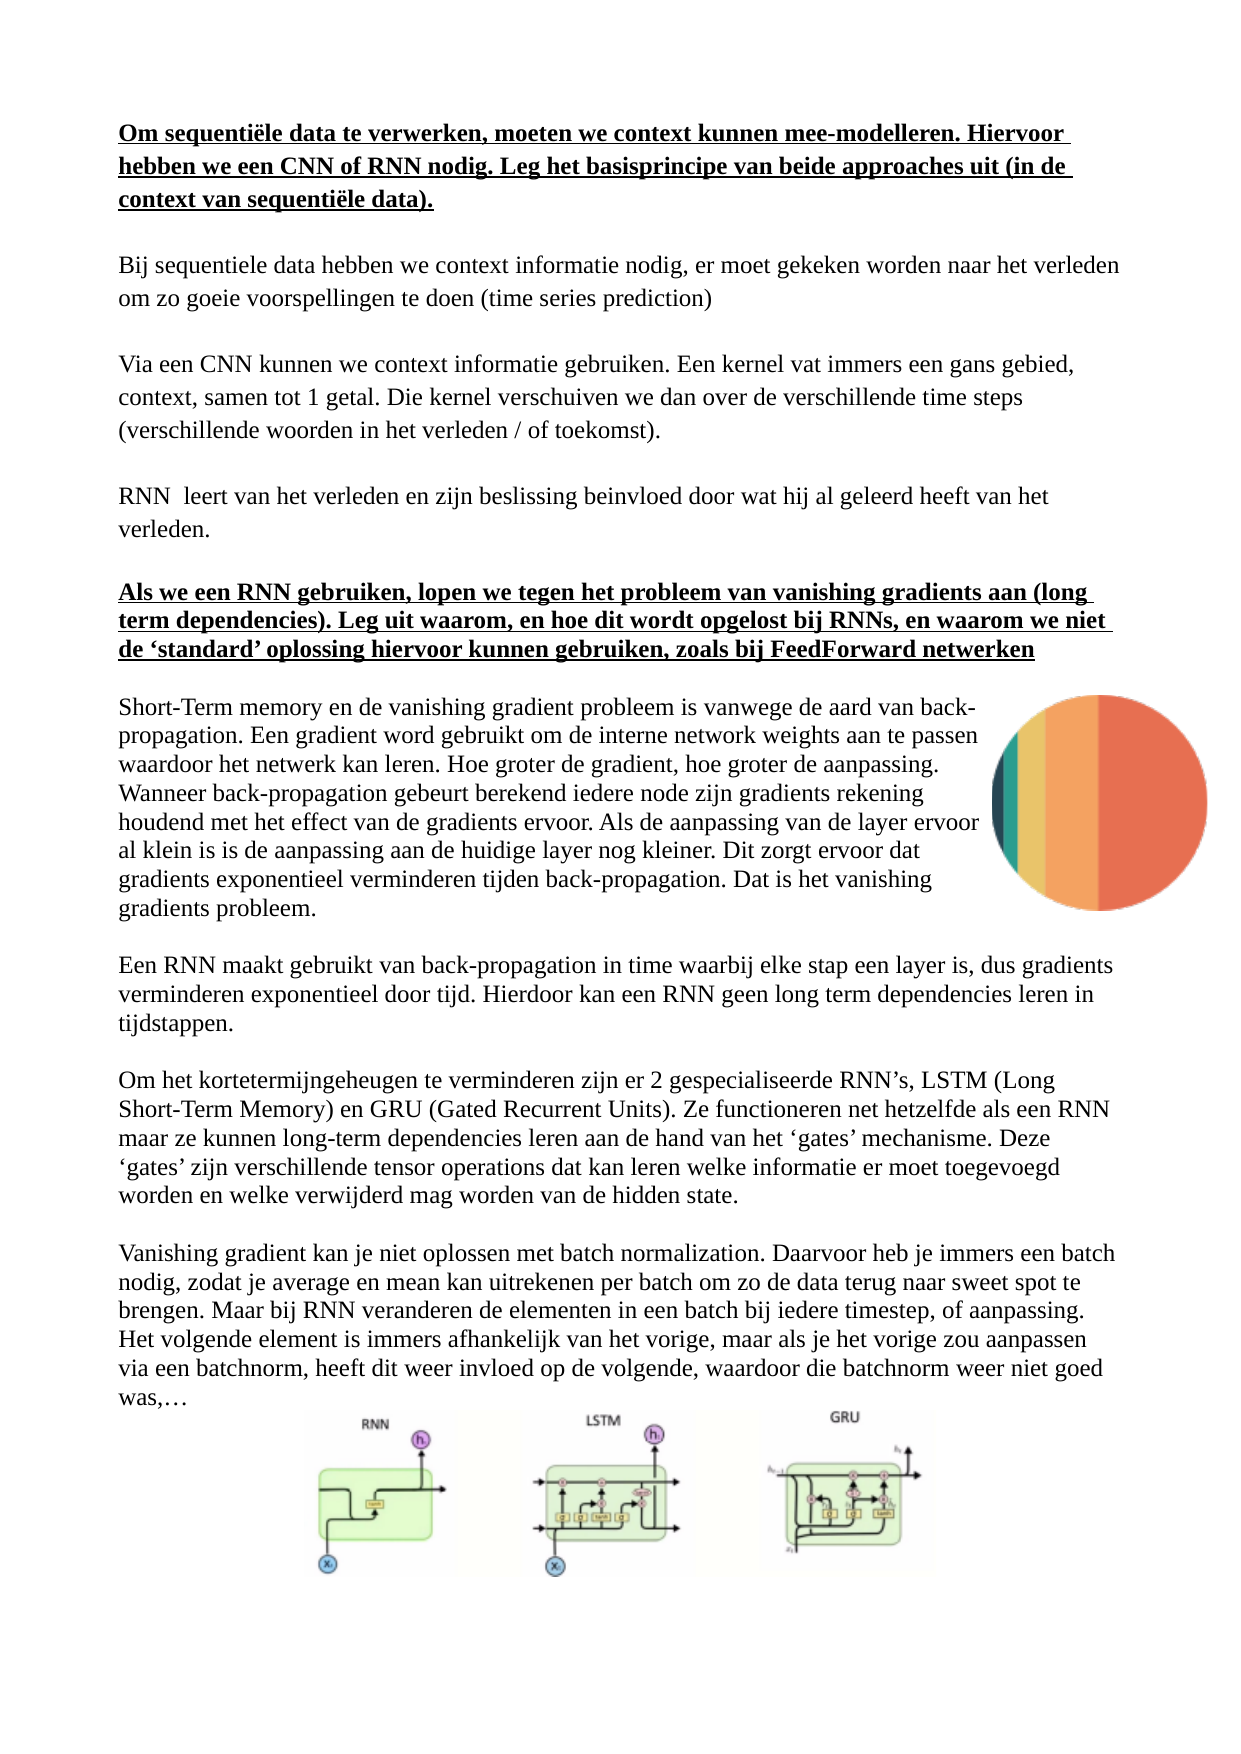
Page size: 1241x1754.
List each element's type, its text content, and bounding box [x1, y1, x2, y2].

text Een RNN maakt gebruikt van back-propagation in time waarbij elke stap een layer is, dus gradients verminderen exponentieel door tijd. Hierdoor kan een RNN geen long term dependencies leren in tijdstappen. [118, 951, 1122, 1037]
picture [303, 1410, 937, 1577]
title Bij sequentiele data hebben we context informatie nodig, er moet gekeken worden naar het verleden om zo goeie voorspellingen te doen (time series prediction) [118, 250, 1122, 312]
title Via een CNN kunnen we context informatie gebruiken. Een kernel vat immers een gans gebied, context, samen tot 1 getal. Die kernel verschuiven we dan over de verschillende time steps (verschillende woorden in het verleden / of toekomst). [118, 349, 1122, 444]
title Als we een RNN gebruiken, lopen we tegen het probleem van vanishing gradients aan (long term dependencies). Leg uit waarom, en hoe dit wordt opgelost bij RNNs, en waarom we niet de ‘standard’ oplossing hiervoor kunnen gebruiken, zoals bij FeedForward netwerken [118, 577, 1122, 663]
picture [992, 695, 1208, 911]
text Vanishing gradient kan je niet oplossen met batch normalization. Daarvoor heb je immers een batch nodig, zodat je average en mean kan uitrekenen per batch om zo de data terug naar sweet spot te brengen. Maar bij RNN veranderen de elementen in een batch bij iedere timestep, of aanpassing. Het volgende element is immers afhankelijk van het vorige, maar als je het vorige zou aanpassen via een batchnorm, heeft dit weer invloed op de volgende, waardoor die batchnorm weer niet goed was,… [118, 1238, 1122, 1411]
title RNN leert van het verleden en zijn beslissing beinvloed door wat hij al geleerd heeft van het verleden. [118, 481, 1122, 543]
text Short-Term memory en de vanishing gradient probleem is vanwege de aard van back-propagation. Een gradient word gebruikt om de interne network weights aan te passen waardoor het netwerk kan leren. Hoe groter de gradient, hoe groter de aanpassing. Wanneer back-propagation gebeurt berekend iedere node zijn gradients rekening houdend met het effect van de gradients ervoor. Als de aanpassing van de layer ervoor al klein is is de aanpassing aan de huidige layer nog kleiner. Dit zorgt ervoor dat gradients exponentieel verminderen tijden back-propagation. Dat is het vanishing gradients probleem. [118, 692, 1122, 922]
title Om sequentiële data te verwerken, moeten we context kunnen mee-modelleren. Hiervoor hebben we een CNN of RNN nodig. Leg het basisprincipe van beide approaches uit (in de context van sequentiële data). [118, 118, 1122, 213]
text Om het kortetermijngeheugen te verminderen zijn er 2 gespecialiseerde RNN’s, LSTM (Long Short-Term Memory) en GRU (Gated Recurrent Units). Ze functioneren net hetzelfde als een RNN maar ze kunnen long-term dependencies leren aan de hand van het ‘gates’ mechanisme. Deze ‘gates’ zijn verschillende tensor operations dat kan leren welke informatie er moet toegevoegd worden en welke verwijderd mag worden van de hidden state. [118, 1066, 1122, 1209]
